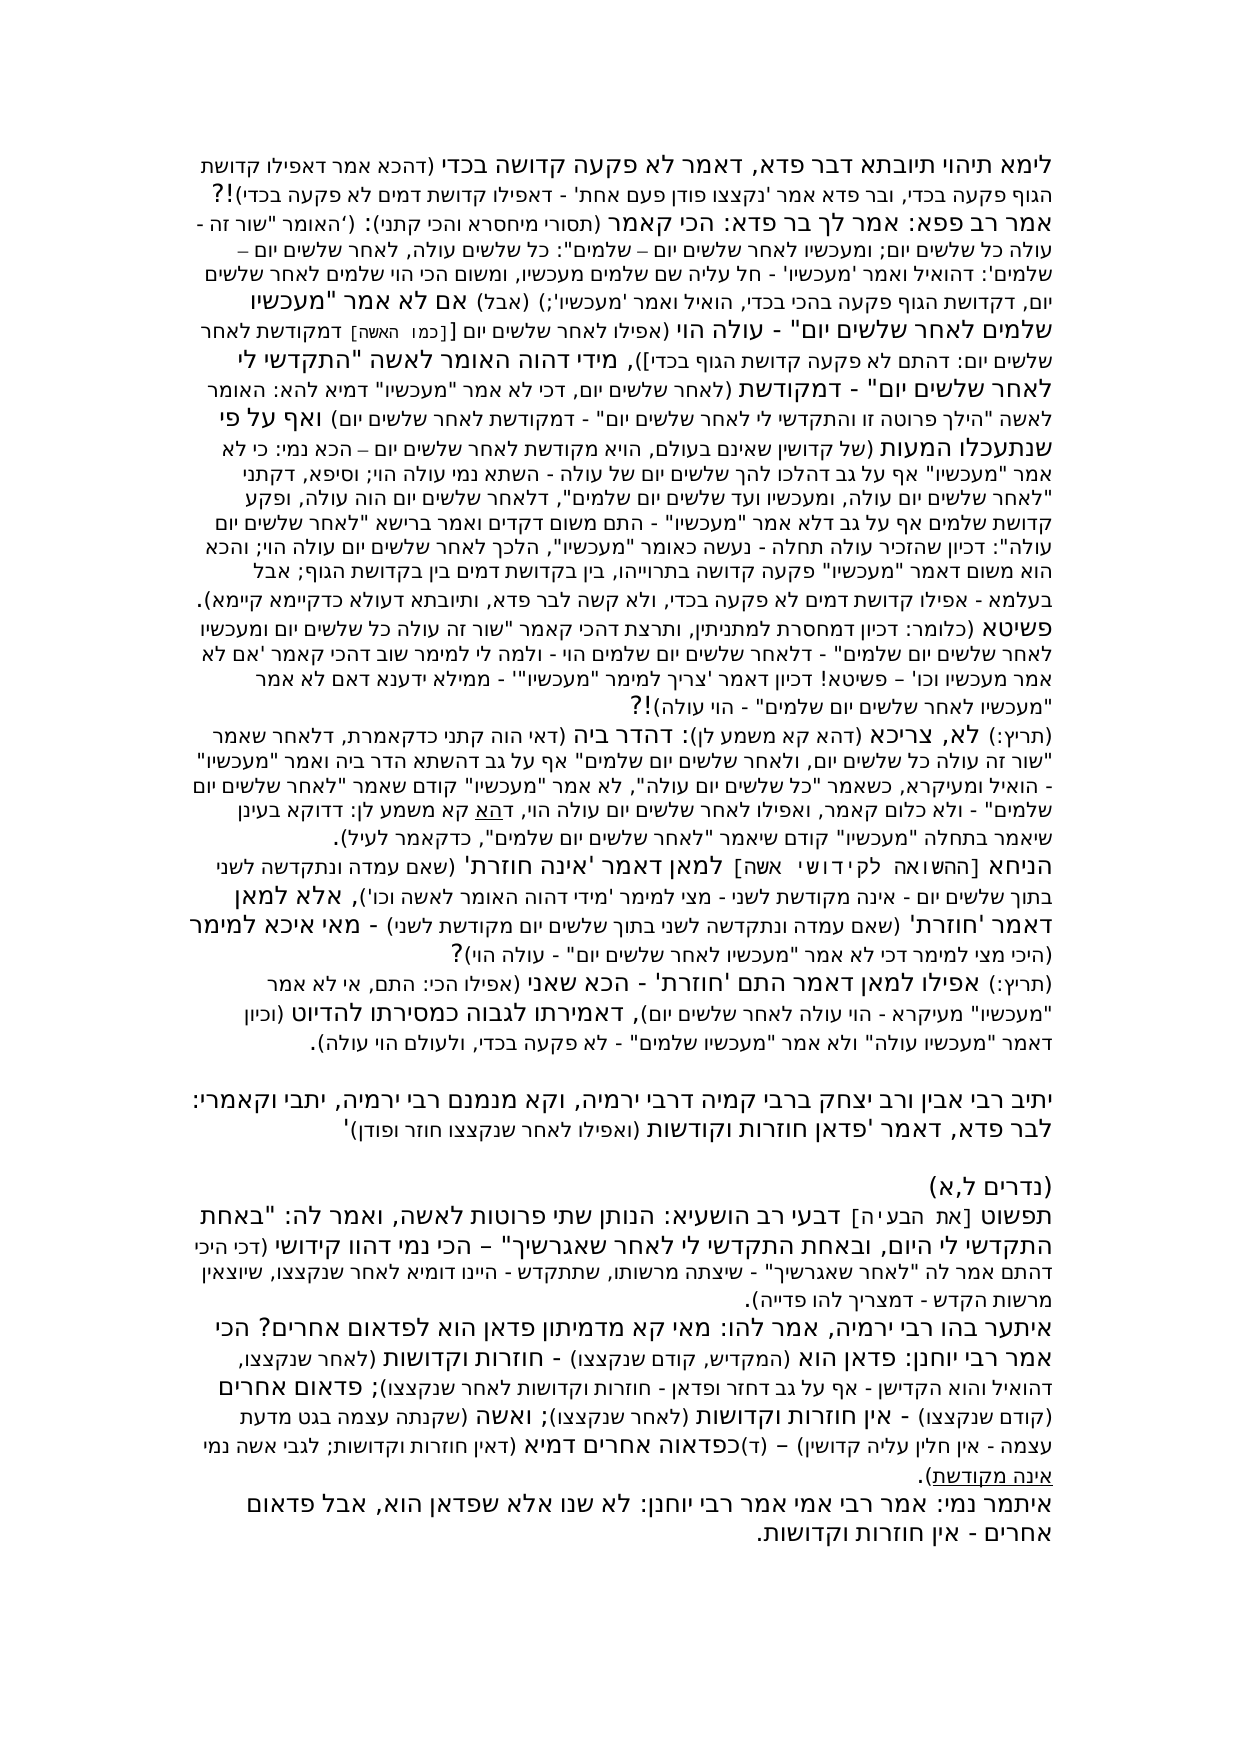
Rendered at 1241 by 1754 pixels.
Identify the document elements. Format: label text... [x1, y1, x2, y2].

text (תריץ:) אפילו למאן דאמר התם 'חוזרת' - הכא שאני (אפילו הכי: התם, אי לא אמר "מעכשיו" מעיקרא - הוי עולה לאחר שלשים יום), דאמירתו לגבוה כמסירתו להדיוט (וכיון דאמר "מעכשיו עולה" ולא אמר "מעכשיו שלמים" - לא פקעה בכדי, ולעולם הוי עולה). [187, 969, 1053, 1056]
text אמר רב פפא: אמר לך בר פדא: הכי קאמר (תסורי מיחסרא והכי קתני): (‘האומר "שור זה - עולה כל שלשים יום; ומעכשיו לאחר שלשים יום – שלמים": כל שלשים עולה, לאחר שלשים יום – שלמים': דהואיל ואמר 'מעכשיו' - חל עליה שם שלמים מעכשיו, ומשום הכי הוי שלמים לאחר שלשים יום, דקדושת הגוף פקעה בהכי בכדי, הואיל ואמר 'מעכשיו';) (אבל) אם לא אמר "מעכשיו שלמים לאחר שלשים יום" - עולה הוי (אפילו לאחר שלשים יום [[כמו האשה] דמקודשת לאחר שלשים יום: דהתם לא פקעה קדושת הגוף בכדי]), מידי דהוה האומר לאשה "התקדשי לי לאחר שלשים יום" - דמקודשת (לאחר שלשים יום, דכי לא אמר "מעכשיו" דמיא להא: האומר לאשה "הילך פרוטה זו והתקדשי לי לאחר שלשים יום" - דמקודשת לאחר שלשים יום) ואף על פי שנתעכלו המעות (של קדושין שאינם בעולם, הויא מקודשת לאחר שלשים יום – הכא נמי: כי לא אמר "מעכשיו" אף על גב דהלכו להך שלשים יום של עולה - השתא נמי עולה הוי; וסיפא, דקתני "לאחר שלשים יום עולה, ומעכשיו ועד שלשים יום שלמים", דלאחר שלשים יום הוה עולה, ופקע קדושת שלמים אף על גב דלא אמר "מעכשיו" - התם משום דקדים ואמר ברישא "לאחר שלשים יום עולה": דכיון שהזכיר עולה תחלה - נעשה כאומר "מעכשיו", הלכך לאחר שלשים יום עולה הוי; והכא הוא משום דאמר "מעכשיו" פקעה קדושה בתרוייהו, בין בקדושת דמים בין בקדושת הגוף; אבל בעלמא - אפילו קדושת דמים לא פקעה בכדי, ולא קשה לבר פדא, ותיובתא דעולא כדקיימא קיימא). [187, 208, 1053, 613]
text פשיטא (כלומר: דכיון דמחסרת למתניתין, ותרצת דהכי קאמר "שור זה עולה כל שלשים יום ומעכשיו לאחר שלשים יום שלמים" - דלאחר שלשים יום שלמים הוי - ולמה לי למימר שוב דהכי קאמר 'אם לא אמר מעכשיו וכו' – פשיטא! דכיון דאמר 'צריך למימר "מעכשיו"' - ממילא ידענא דאם לא אמר "מעכשיו לאחר שלשים יום שלמים" - הוי עולה)!? [187, 613, 1053, 720]
text איתמר נמי: אמר רבי אמי אמר רבי יוחנן: לא שנו אלא שפדאן הוא, אבל פדאום אחרים - אין חוזרות וקדושות. [187, 1489, 1053, 1547]
text תפשוט [את הבעיה] דבעי רב הושעיא: הנותן שתי פרוטות לאשה, ואמר לה: "באחת התקדשי לי היום, ובאחת התקדשי לי לאחר שאגרשיך" – הכי נמי דהוו קידושי (דכי היכי דהתם אמר לה "לאחר שאגרשיך" - שיצתה מרשותו, שתתקדש - היינו דומיא לאחר שנקצצו, שיוצאין מרשות הקדש - דמצריך להו פדייה). [187, 1201, 1053, 1314]
text איתער בהו רבי ירמיה, אמר להו: מאי קא מדמיתון פדאן הוא לפדאום אחרים? הכי אמר רבי יוחנן: פדאן הוא (המקדיש, קודם שנקצצו) - חוזרות וקדושות (לאחר שנקצצו, דהואיל והוא הקדישן - אף על גב דחזר ופדאן - חוזרות וקדושות לאחר שנקצצו); פדאום אחרים (קודם שנקצצו) - אין חוזרות וקדושות (לאחר שנקצצו); ואשה (שקנתה עצמה בגט מדעת עצמה - אין חלין עליה קדושין) – (ד)כפדאוה אחרים דמיא (דאין חוזרות וקדושות; לגבי אשה נמי אינה מקודשת). [187, 1314, 1053, 1489]
text הניחא [ההשואה לקידושי אשה] למאן דאמר 'אינה חוזרת' (שאם עמדה ונתקדשה לשני בתוך שלשים יום - אינה מקודשת לשני - מצי למימר 'מידי דהוה האומר לאשה וכו'), אלא למאן דאמר 'חוזרת' (שאם עמדה ונתקדשה לשני בתוך שלשים יום מקודשת לשני) - מאי איכא למימר (היכי מצי למימר דכי לא אמר "מעכשיו לאחר שלשים יום" - עולה הוי)? [187, 851, 1053, 969]
text (תריץ:) לא, צריכא (דהא קא משמע לן): דהדר ביה (דאי הוה קתני כדקאמרת, דלאחר שאמר "שור זה עולה כל שלשים יום, ולאחר שלשים יום שלמים" אף על גב דהשתא הדר ביה ואמר "מעכשיו" - הואיל ומעיקרא, כשאמר "כל שלשים יום עולה", לא אמר "מעכשיו" קודם שאמר "לאחר שלשים יום שלמים" - ולא כלום קאמר, ואפילו לאחר שלשים יום עולה הוי, דהא קא משמע לן: דדוקא בעינן שיאמר בתחלה "מעכשיו" קודם שיאמר "לאחר שלשים יום שלמים", כדקאמר לעיל). [187, 720, 1053, 851]
text (נדרים ל,א) [187, 1172, 1053, 1201]
text לימא תיהוי תיובתא דבר פדא, דאמר לא פקעה קדושה בכדי (דהכא אמר דאפילו קדושת הגוף פקעה בכדי, ובר פדא אמר 'נקצצו פודן פעם אחת' - דאפילו קדושת דמים לא פקעה בכדי)!? [187, 150, 1053, 208]
text יתיב רבי אבין ורב יצחק ברבי קמיה דרבי ירמיה, וקא מנמנם רבי ירמיה, יתבי וקאמרי: לבר פדא, דאמר 'פדאן חוזרות וקודשות (ואפילו לאחר שנקצצו חוזר ופודן)' [187, 1085, 1053, 1143]
